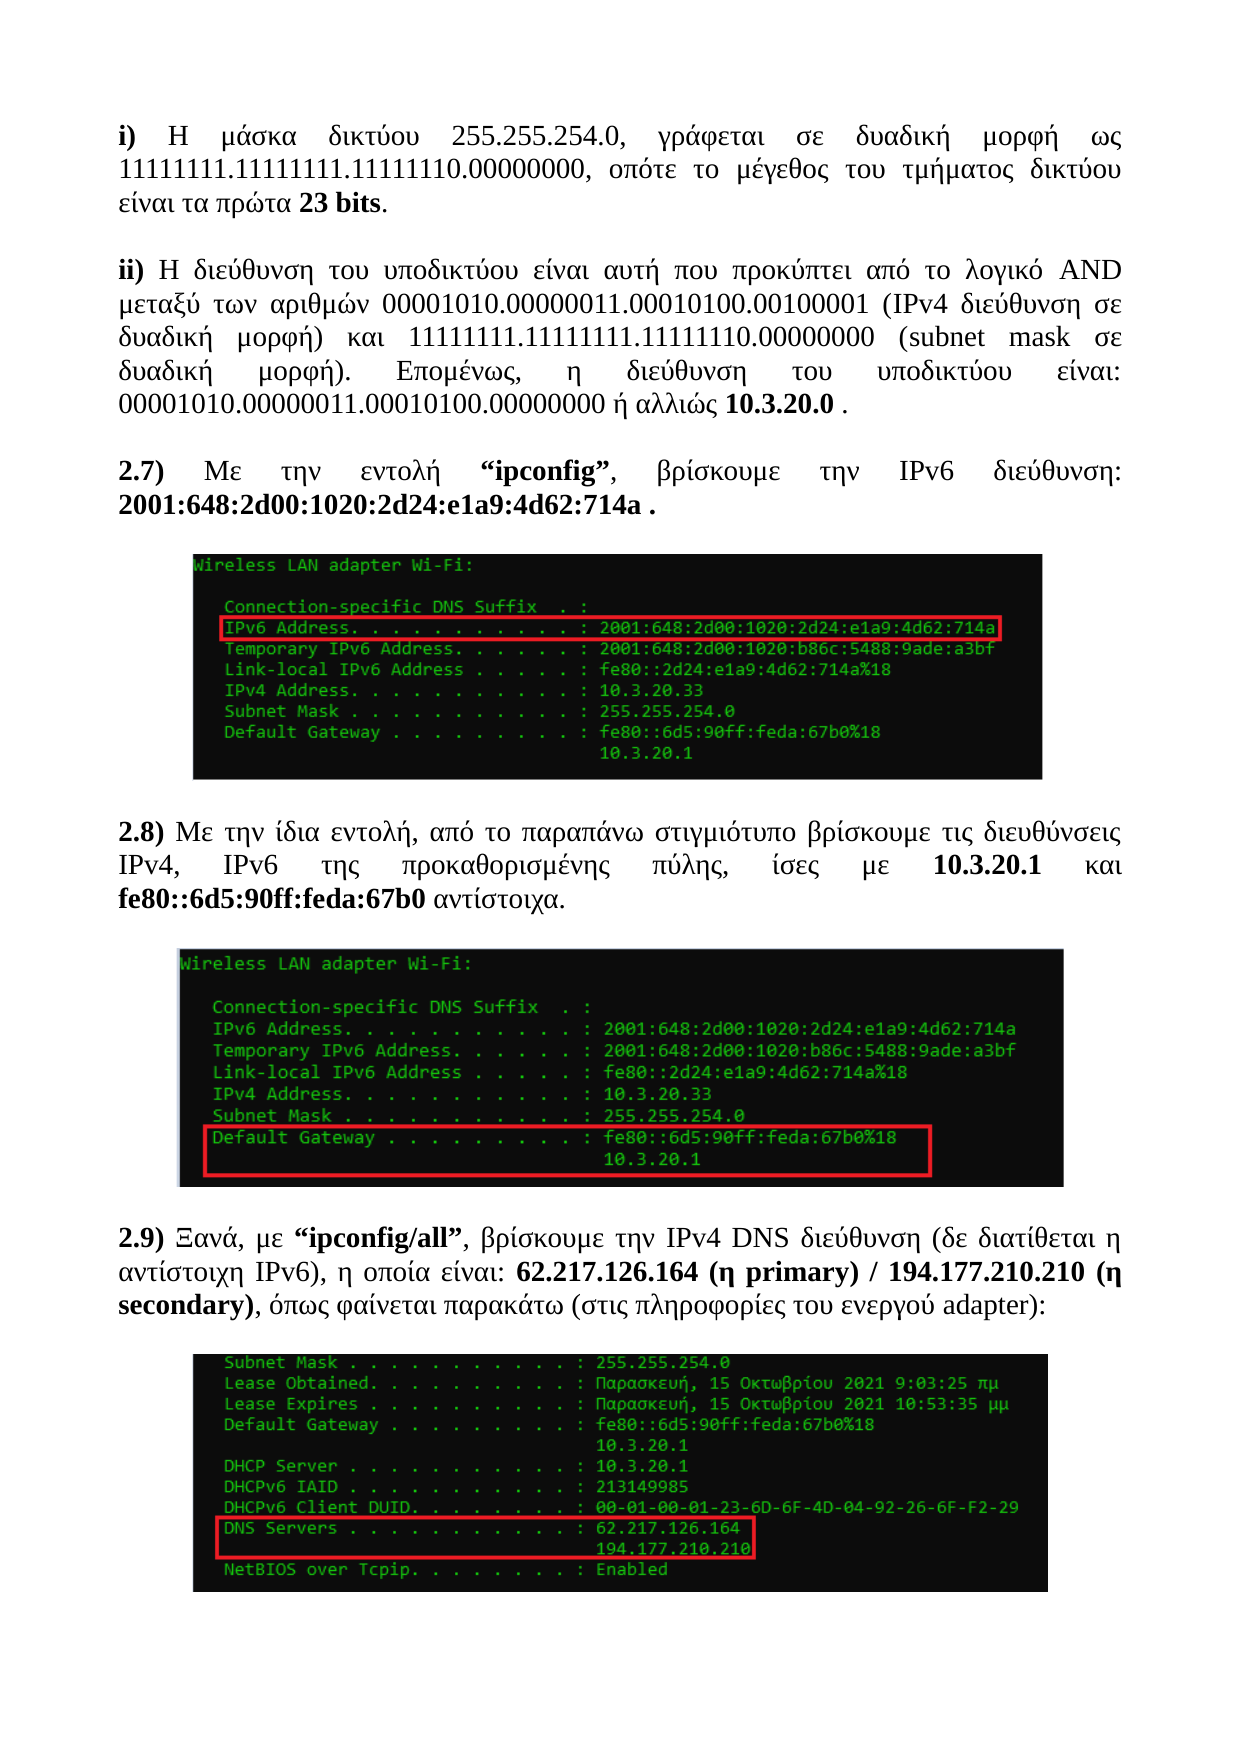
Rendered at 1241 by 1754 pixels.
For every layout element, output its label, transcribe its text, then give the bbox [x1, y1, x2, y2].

text ii) Η διεύθυνση του υποδικτύου είναι αυτή που προκύπτει από το λογικό AND μεταξύ των αριθμών 00001010.00000011.00010100.00100001 (IPv4 διεύθυνση σε δυαδική μορφή) και 11111111.11111111.11111110.00000000 (subnet mask σε δυαδική μορφή). Επομένως, η διεύθυνση του υποδικτύου είναι: 00001010.00000011.00010100.00000000 ή αλλιώς 10.3.20.0 . [118, 252, 1122, 420]
text i) H μάσκα δικτύου 255.255.254.0, γράφεται σε δυαδική μορφή ως 11111111.11111111.11111110.00000000, οπότε το μέγεθος του τμήματος δικτύου είναι τα πρώτα 23 bits. [118, 118, 1122, 219]
picture [176, 948, 1064, 1187]
text 2.9) Ξανά, με “ipconfig/all”, βρίσκουμε την IPv4 DNS διεύθυνση (δε διατίθεται η αντίστοιχη IPv6), η οποία είναι: 62.217.126.164 (η primary) / 194.177.210.210 (η secondary), όπως φαίνεται παρακάτω (στις πληροφορίες του ενεργού adapter): [118, 1220, 1122, 1321]
picture [192, 554, 1048, 781]
text 2.8) Με την ίδια εντολή, από το παραπάνω στιγμιότυπο βρίσκουμε τις διευθύνσεις IPv4, IPv6 της προκαθορισμένης πύλης, ίσες με 10.3.20.1 και fe80::6d5:90ff:feda:67b0 αντίστοιχα. [118, 814, 1122, 914]
text 2.7) Με την εντολή “ipconfig”, βρίσκουμε την IPv6 διεύθυνση: 2001:648:2d00:1020:2d24:e1a9:4d62:714a . [118, 453, 1122, 521]
picture [192, 1354, 1048, 1592]
